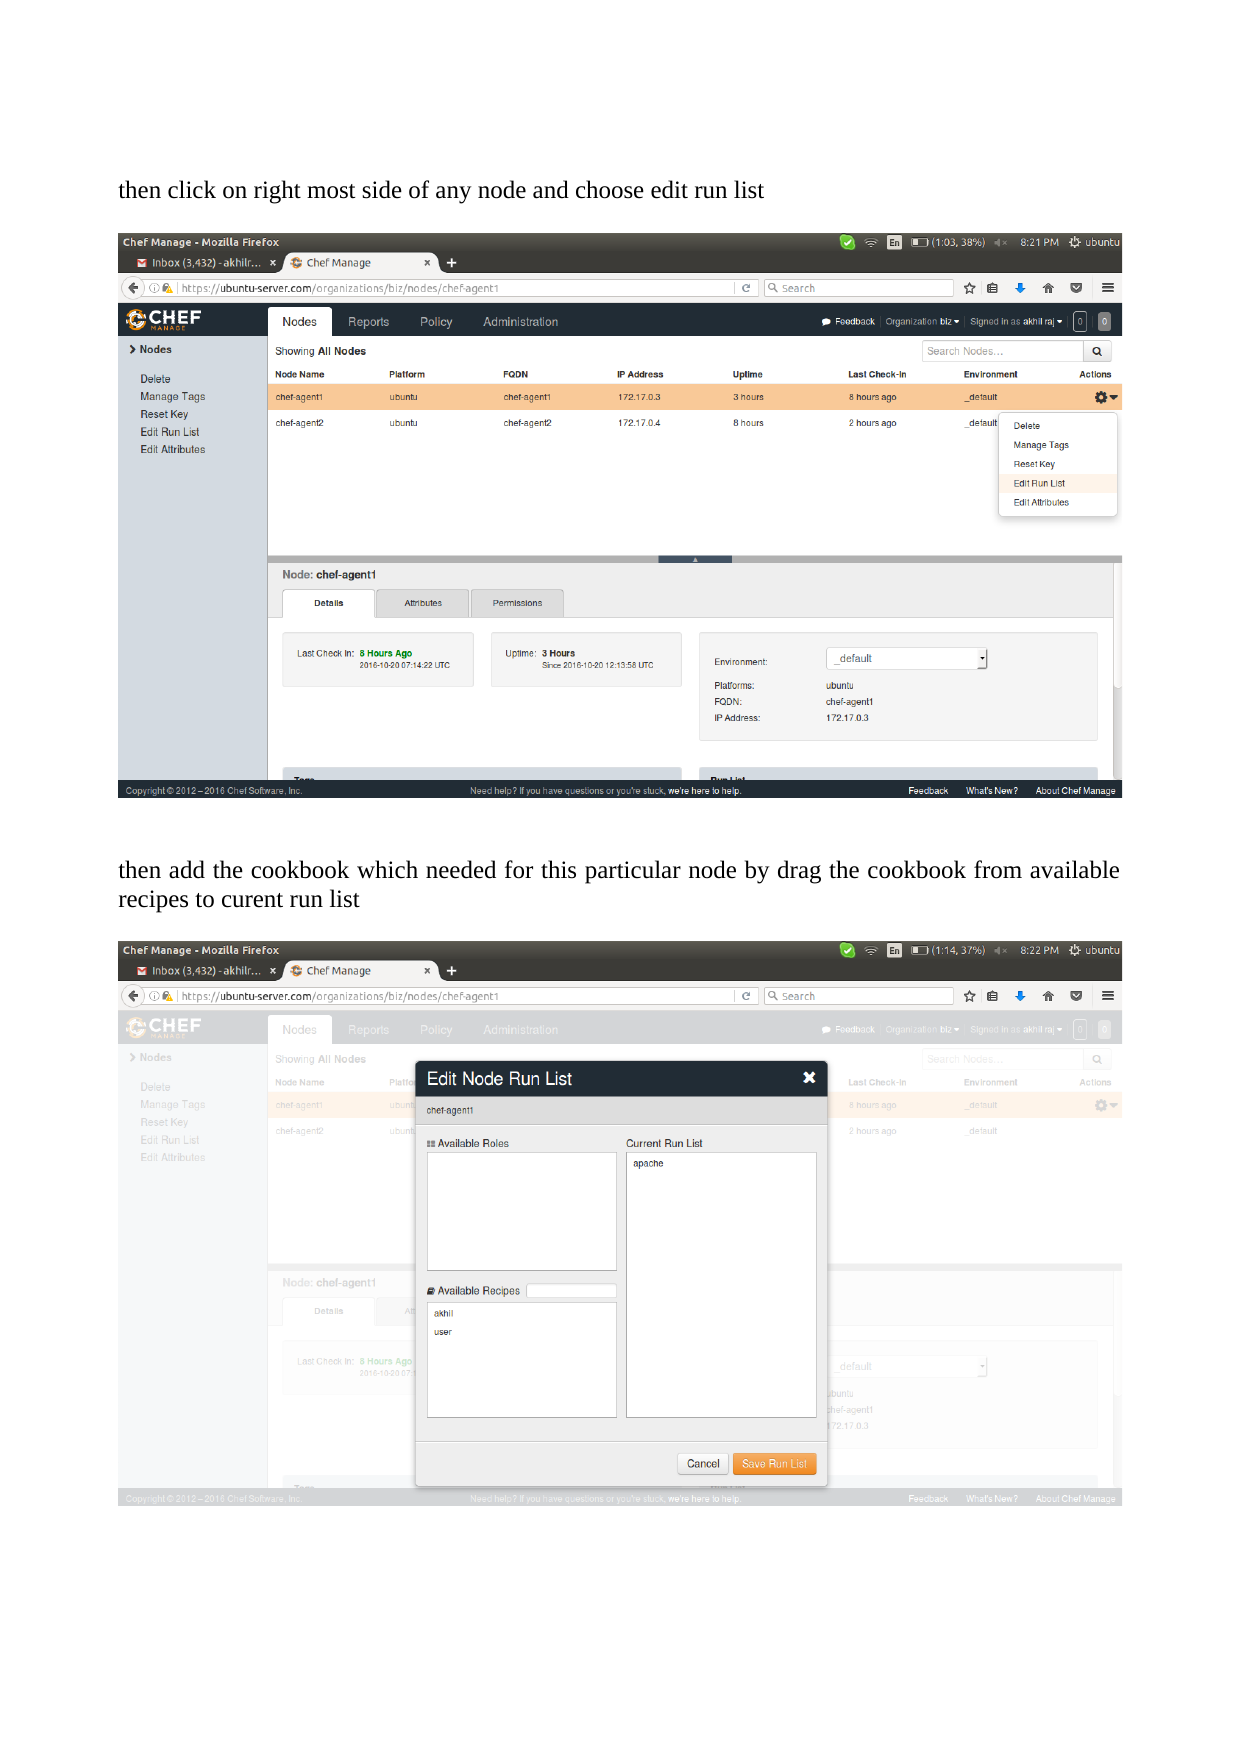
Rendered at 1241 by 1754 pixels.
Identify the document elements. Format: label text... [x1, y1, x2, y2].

text then click on right most side of any node and choose edit run list [118, 176, 1122, 204]
text then add the cookbook which needed for this particular node by drag the cookbook from available recipes to curent run list [118, 855, 1122, 912]
picture [118, 941, 1123, 1506]
picture [118, 233, 1123, 798]
